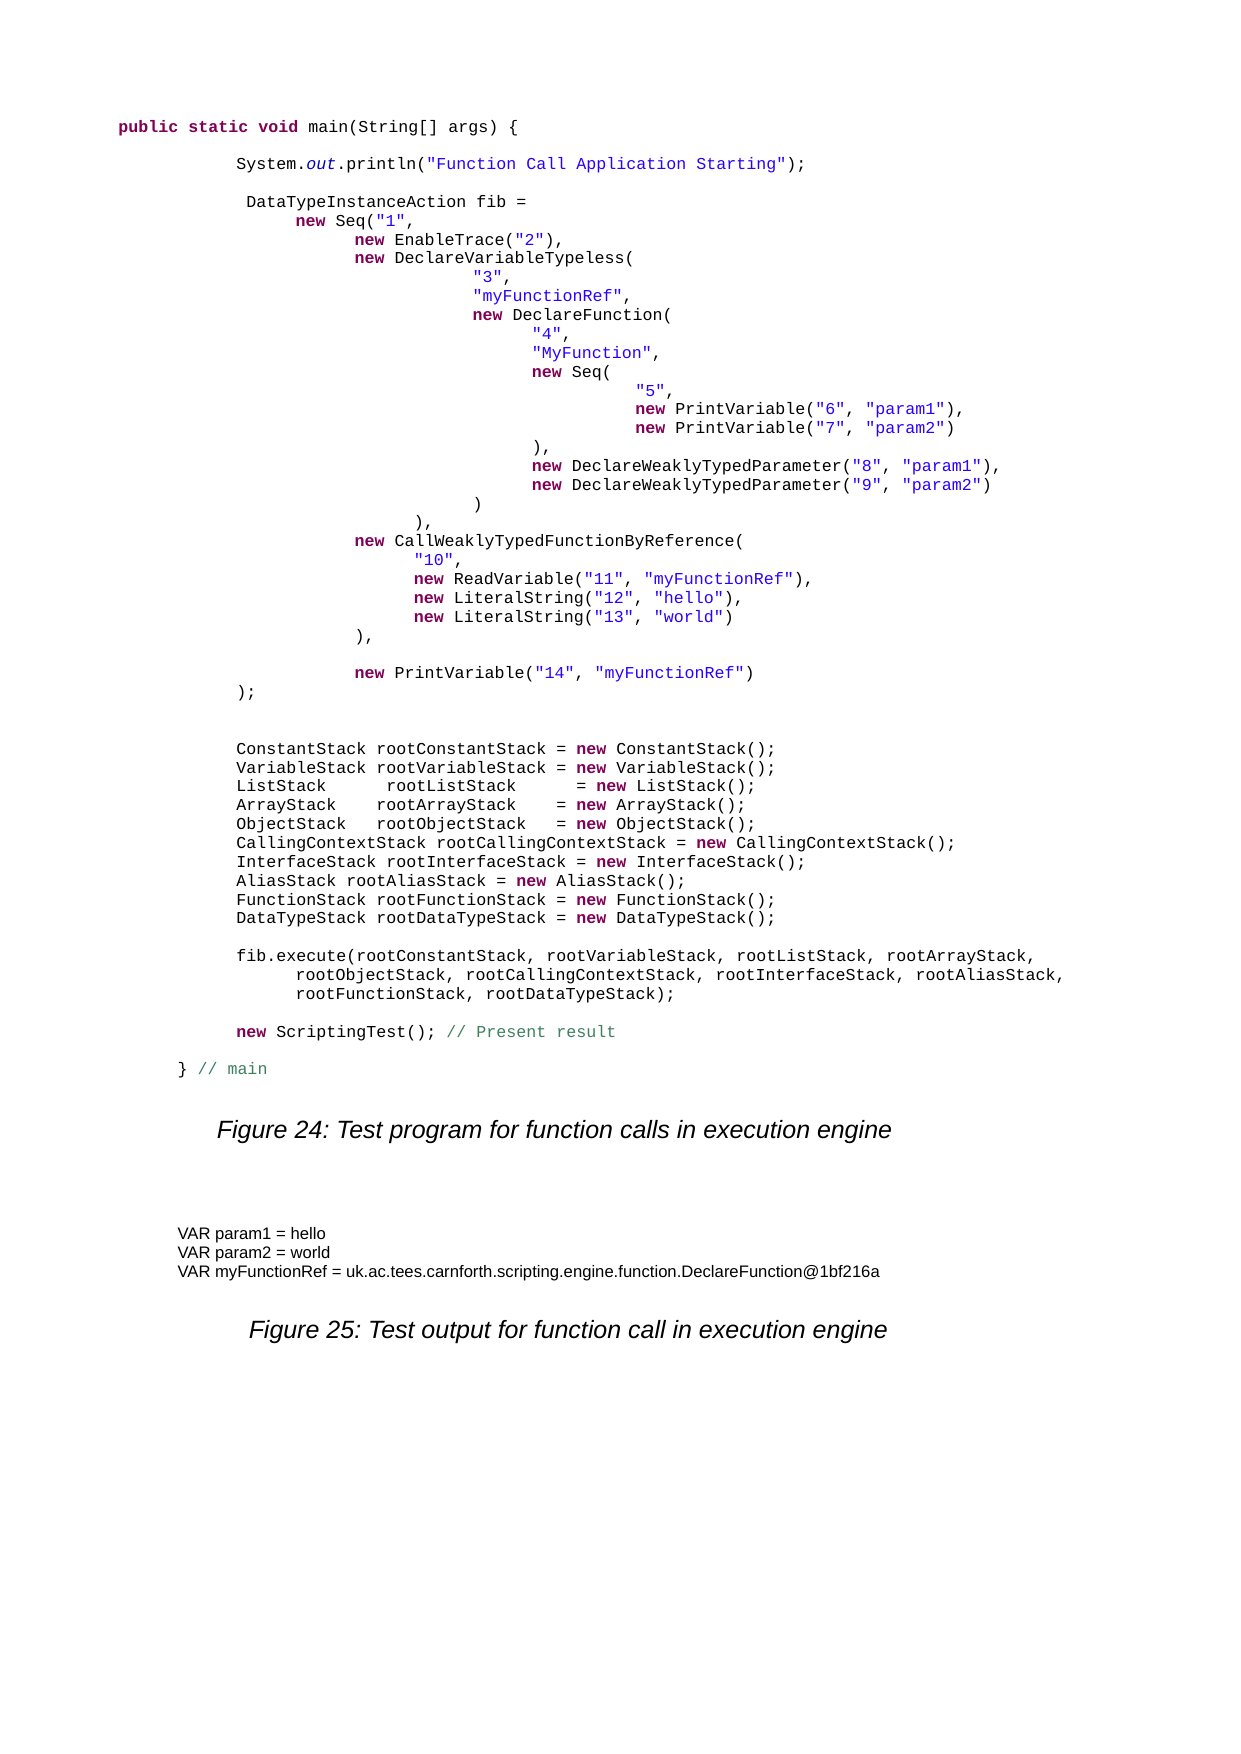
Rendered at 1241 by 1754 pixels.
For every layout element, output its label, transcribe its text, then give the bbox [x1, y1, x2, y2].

text ListStack rootListStack = new ListStack(); [118, 778, 1122, 797]
text DataTypeStack rootDataTypeStack = new DataTypeStack(); [118, 910, 1122, 929]
text ), [118, 514, 1122, 533]
text new DeclareWeaklyTypedParameter("9", "param2") [118, 476, 1122, 495]
text VAR param2 = world [177, 1243, 1122, 1262]
text rootFunctionStack, rootDataTypeStack); [118, 985, 1122, 1004]
text rootObjectStack, rootCallingContextStack, rootInterfaceStack, rootAliasStack, [118, 967, 1122, 985]
text public static void main(String[] args) { [118, 118, 1122, 137]
text "MyFunction", [118, 344, 1122, 363]
text Figure 25: Test output for function call in execution engine [248, 1294, 992, 1344]
text ), [118, 627, 1122, 646]
text new PrintVariable("6", "param1"), [118, 401, 1122, 420]
text Figure 24: Test program for function calls in execution engine [217, 1092, 1023, 1144]
text ObjectStack rootObjectStack = new ObjectStack(); [118, 816, 1122, 834]
text DataTypeInstanceAction fib = [118, 193, 1122, 212]
text new Seq("1", [118, 212, 1122, 231]
text "10", [118, 552, 1122, 571]
text new LiteralString("12", "hello"), [118, 589, 1122, 608]
text VAR param1 = hello [177, 1224, 1122, 1243]
text InterfaceStack rootInterfaceStack = new InterfaceStack(); [118, 853, 1122, 872]
text new EnableTrace("2"), [118, 231, 1122, 250]
text new DeclareWeaklyTypedParameter("8", "param1"), [118, 457, 1122, 476]
text new PrintVariable("7", "param2") [118, 420, 1122, 439]
text "4", [118, 326, 1122, 344]
text VAR myFunctionRef = uk.ac.tees.carnforth.scripting.engine.function.DeclareFunction@1bf216a [177, 1262, 1122, 1281]
text VariableStack rootVariableStack = new VariableStack(); [118, 759, 1122, 778]
text CallingContextStack rootCallingContextStack = new CallingContextStack(); [118, 834, 1122, 853]
text AliasStack rootAliasStack = new AliasStack(); [118, 872, 1122, 891]
text new ScriptingTest(); // Present result [118, 1023, 1122, 1042]
text "myFunctionRef", [118, 288, 1122, 307]
text ) [118, 495, 1122, 514]
text "5", [118, 382, 1122, 401]
text fib.execute(rootConstantStack, rootVariableStack, rootListStack, rootArrayStack, [118, 948, 1122, 967]
text System.out.println("Function Call Application Starting"); [118, 156, 1122, 175]
text "3", [118, 269, 1122, 288]
text new Seq( [118, 363, 1122, 382]
text new PrintVariable("14", "myFunctionRef") [118, 665, 1122, 684]
text new CallWeaklyTypedFunctionByReference( [118, 533, 1122, 552]
text ); [118, 684, 1122, 703]
text ArrayStack rootArrayStack = new ArrayStack(); [118, 797, 1122, 816]
text ), [118, 439, 1122, 457]
text new DeclareFunction( [118, 307, 1122, 326]
text } // main [118, 1061, 1122, 1080]
text new LiteralString("13", "world") [118, 608, 1122, 627]
text FunctionStack rootFunctionStack = new FunctionStack(); [118, 891, 1122, 910]
text new DeclareVariableTypeless( [118, 250, 1122, 269]
text ConstantStack rootConstantStack = new ConstantStack(); [118, 740, 1122, 759]
text new ReadVariable("11", "myFunctionRef"), [118, 571, 1122, 589]
